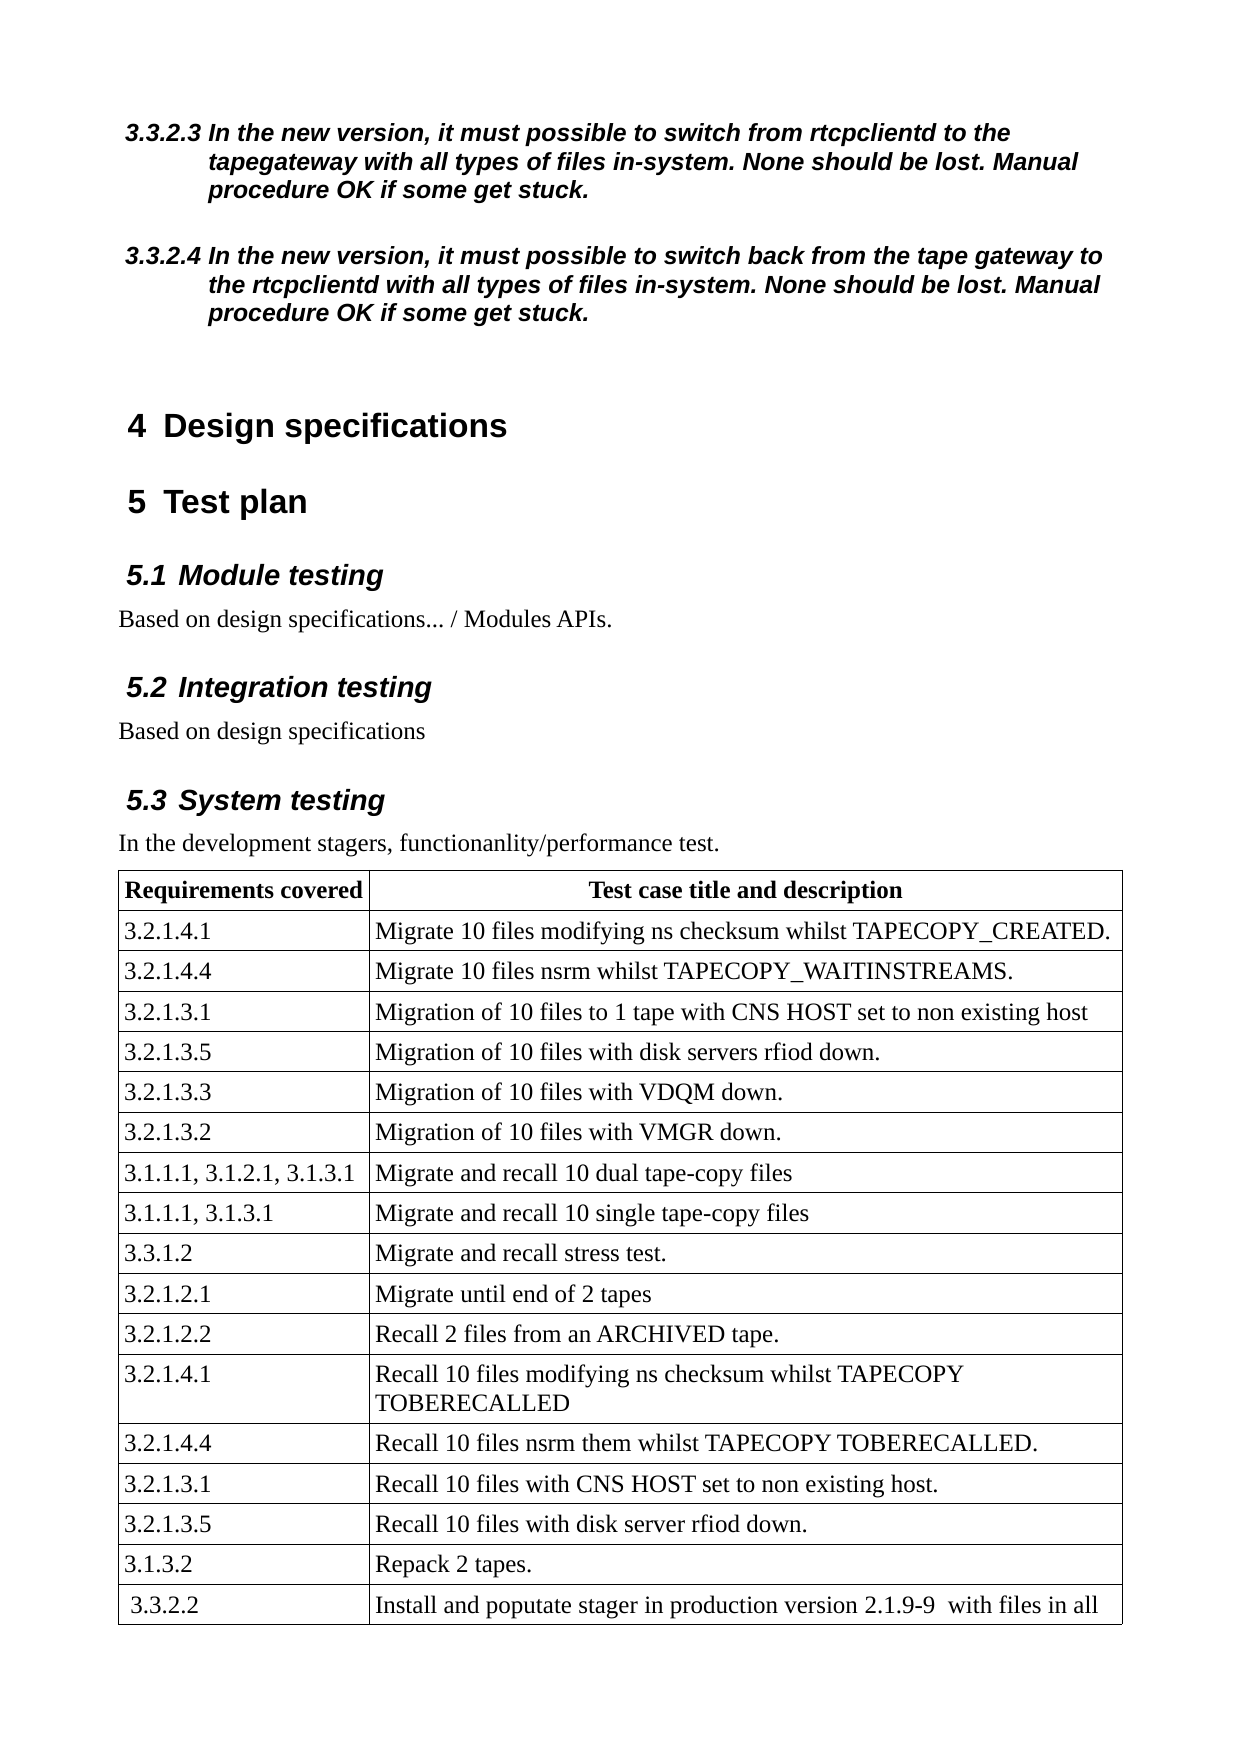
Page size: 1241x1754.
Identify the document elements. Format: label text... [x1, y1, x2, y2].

table_cell Recall 10 files with disk server rfiod down. [370, 1504, 1122, 1543]
subtitle Integration testing [118, 670, 1122, 704]
table_cell Migration of 10 files with VDQM down. [370, 1072, 1122, 1112]
subtitle Module testing [118, 558, 1122, 591]
table_cell Recall 10 files modifying ns checksum whilst TAPECOPY TOBERECALLED [370, 1355, 1122, 1423]
table_cell 3.1.1.1, 3.1.2.1, 3.1.3.1 [119, 1153, 369, 1192]
table_cell 3.2.1.4.4 [119, 1424, 369, 1463]
table_cell Migrate and recall 10 dual tape-copy files [370, 1153, 1122, 1192]
table_cell Repack 2 tapes. [370, 1545, 1122, 1584]
table_cell Recall 10 files with CNS HOST set to non existing host. [370, 1464, 1122, 1503]
table_cell 3.2.1.3.3 [119, 1072, 369, 1112]
subtitle Design specifications [118, 406, 1122, 444]
table_header Test case title and description [370, 871, 1122, 910]
table_header Requirements covered [119, 871, 369, 910]
table_cell 3.2.1.3.5 [119, 1504, 369, 1543]
table_cell 3.3.1.2 [119, 1234, 369, 1273]
table_cell 3.2.1.2.2 [119, 1314, 369, 1353]
table_cell 3.3.2.2 [119, 1585, 369, 1624]
table_cell 3.2.1.3.5 [119, 1032, 369, 1071]
subtitle In the new version, it must possible to switch from rtcpclientd to the tapegateway with all types of files in-system. None should be lost. Manual procedure OK if some get stuck. [118, 118, 1122, 204]
table_cell 3.2.1.4.1 [119, 1355, 369, 1423]
table_cell 3.1.3.2 [119, 1545, 369, 1584]
table_cell Recall 10 files nsrm them whilst TAPECOPY TOBERECALLED. [370, 1424, 1122, 1463]
text In the development stagers, functionanlity/performance test. [118, 828, 1122, 857]
table_cell Migrate and recall stress test. [370, 1234, 1122, 1273]
table_cell Recall 2 files from an ARCHIVED tape. [370, 1314, 1122, 1353]
text Based on design specifications... / Modules APIs. [118, 604, 1122, 633]
table_cell 3.2.1.4.4 [119, 951, 369, 991]
table_cell Migration of 10 files with VMGR down. [370, 1113, 1122, 1152]
table_cell 3.2.1.3.1 [119, 1464, 369, 1503]
table_cell Migration of 10 files with disk servers rfiod down. [370, 1032, 1122, 1071]
table_cell 3.1.1.1, 3.1.3.1 [119, 1193, 369, 1233]
table_cell Install and poputate stager in production version 2.1.9-9 with files in all [370, 1585, 1122, 1624]
table_cell Migration of 10 files to 1 tape with CNS HOST set to non existing host [370, 992, 1122, 1031]
table_cell Migrate until end of 2 tapes [370, 1274, 1122, 1313]
text Based on design specifications [118, 716, 1122, 745]
table_cell Migrate and recall 10 single tape-copy files [370, 1193, 1122, 1233]
subtitle System testing [118, 782, 1122, 816]
table_cell Migrate 10 files modifying ns checksum whilst TAPECOPY_CREATED. [370, 911, 1122, 950]
table_cell 3.2.1.2.1 [119, 1274, 369, 1313]
subtitle In the new version, it must possible to switch back from the tape gateway to the rtcpclientd with all types of files in-system. None should be lost. Manual procedure OK if some get stuck. [118, 241, 1122, 327]
table_cell 3.2.1.4.1 [119, 911, 369, 950]
table_cell 3.2.1.3.2 [119, 1113, 369, 1152]
table_cell Migrate 10 files nsrm whilst TAPECOPY_WAITINSTREAMS. [370, 951, 1122, 991]
subtitle Test plan [118, 482, 1122, 520]
table_cell 3.2.1.3.1 [119, 992, 369, 1031]
